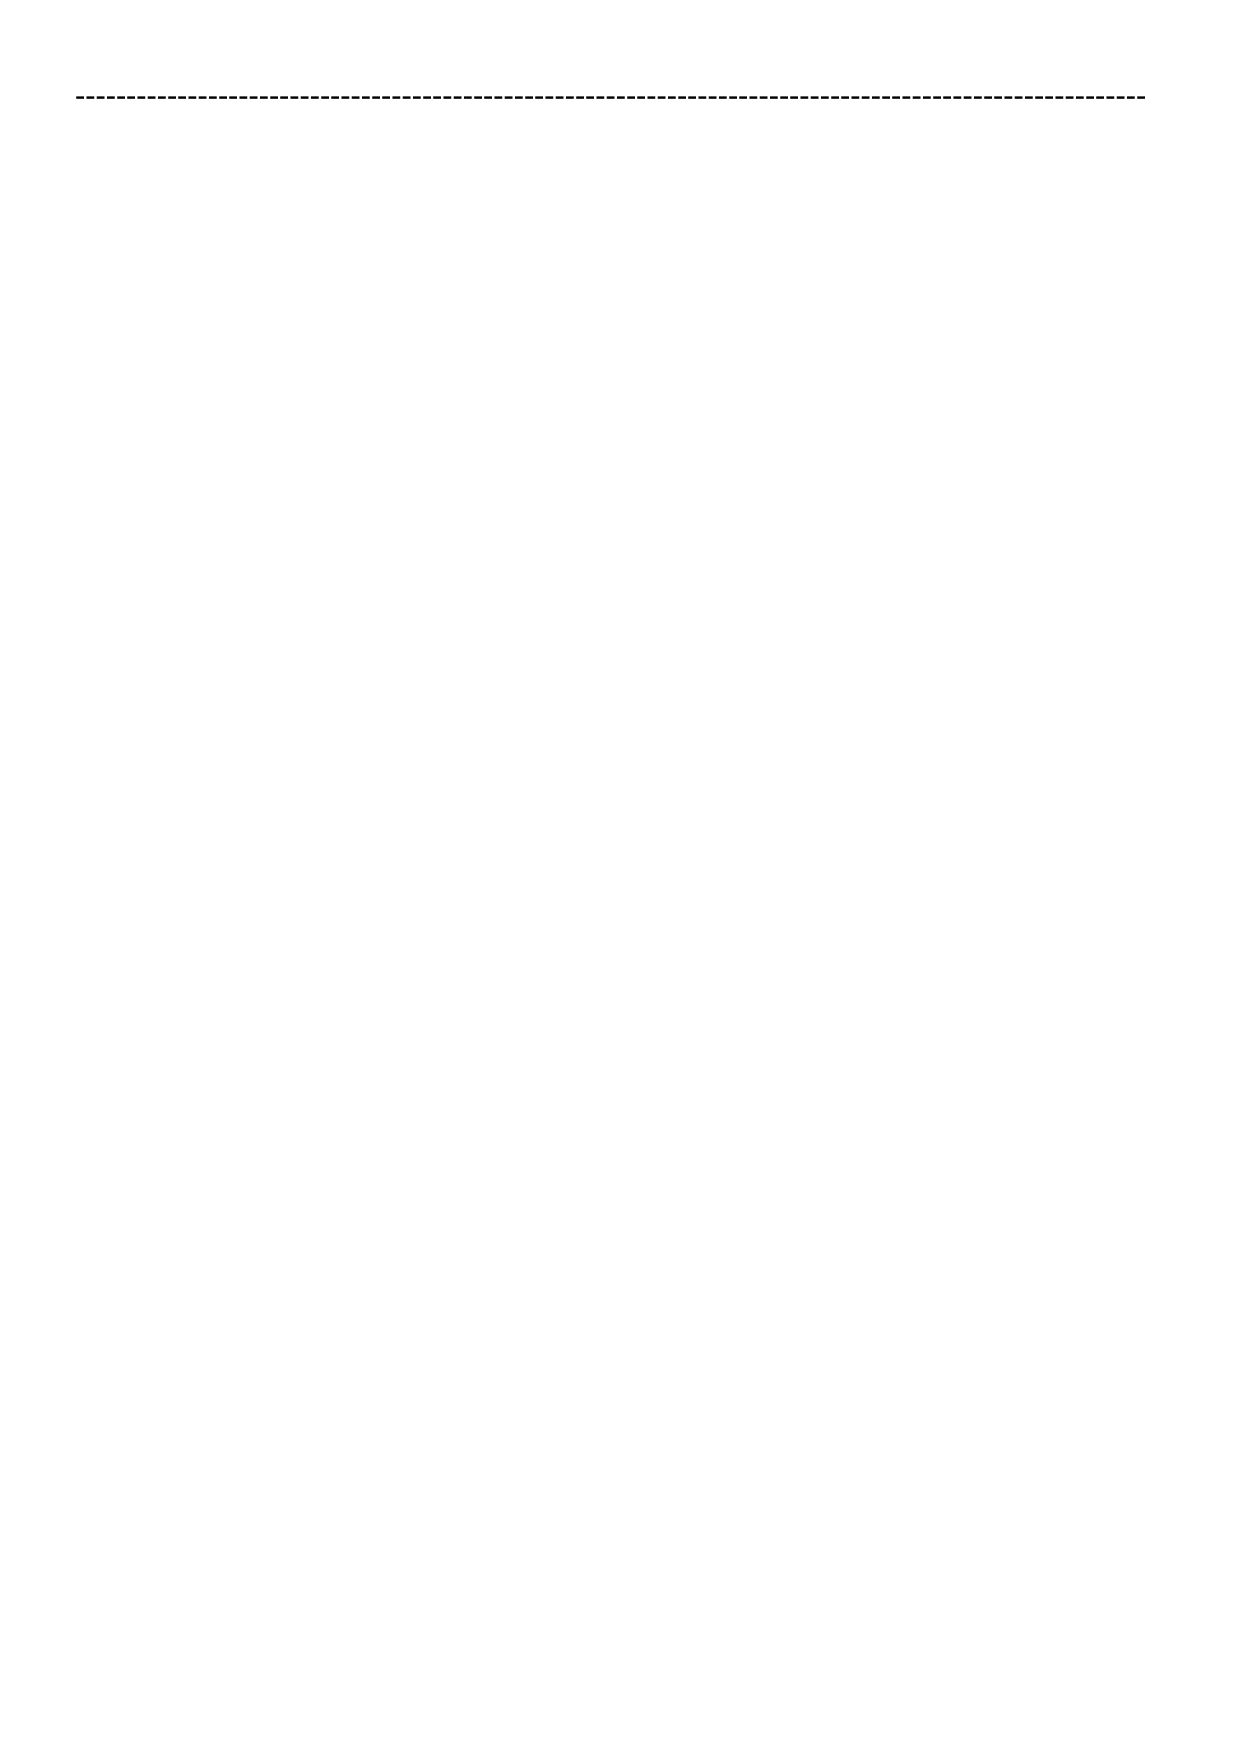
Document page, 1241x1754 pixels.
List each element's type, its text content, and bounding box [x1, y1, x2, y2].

text --------------------------------------------------------------------------------------------------------- [75, 75, 1165, 116]
